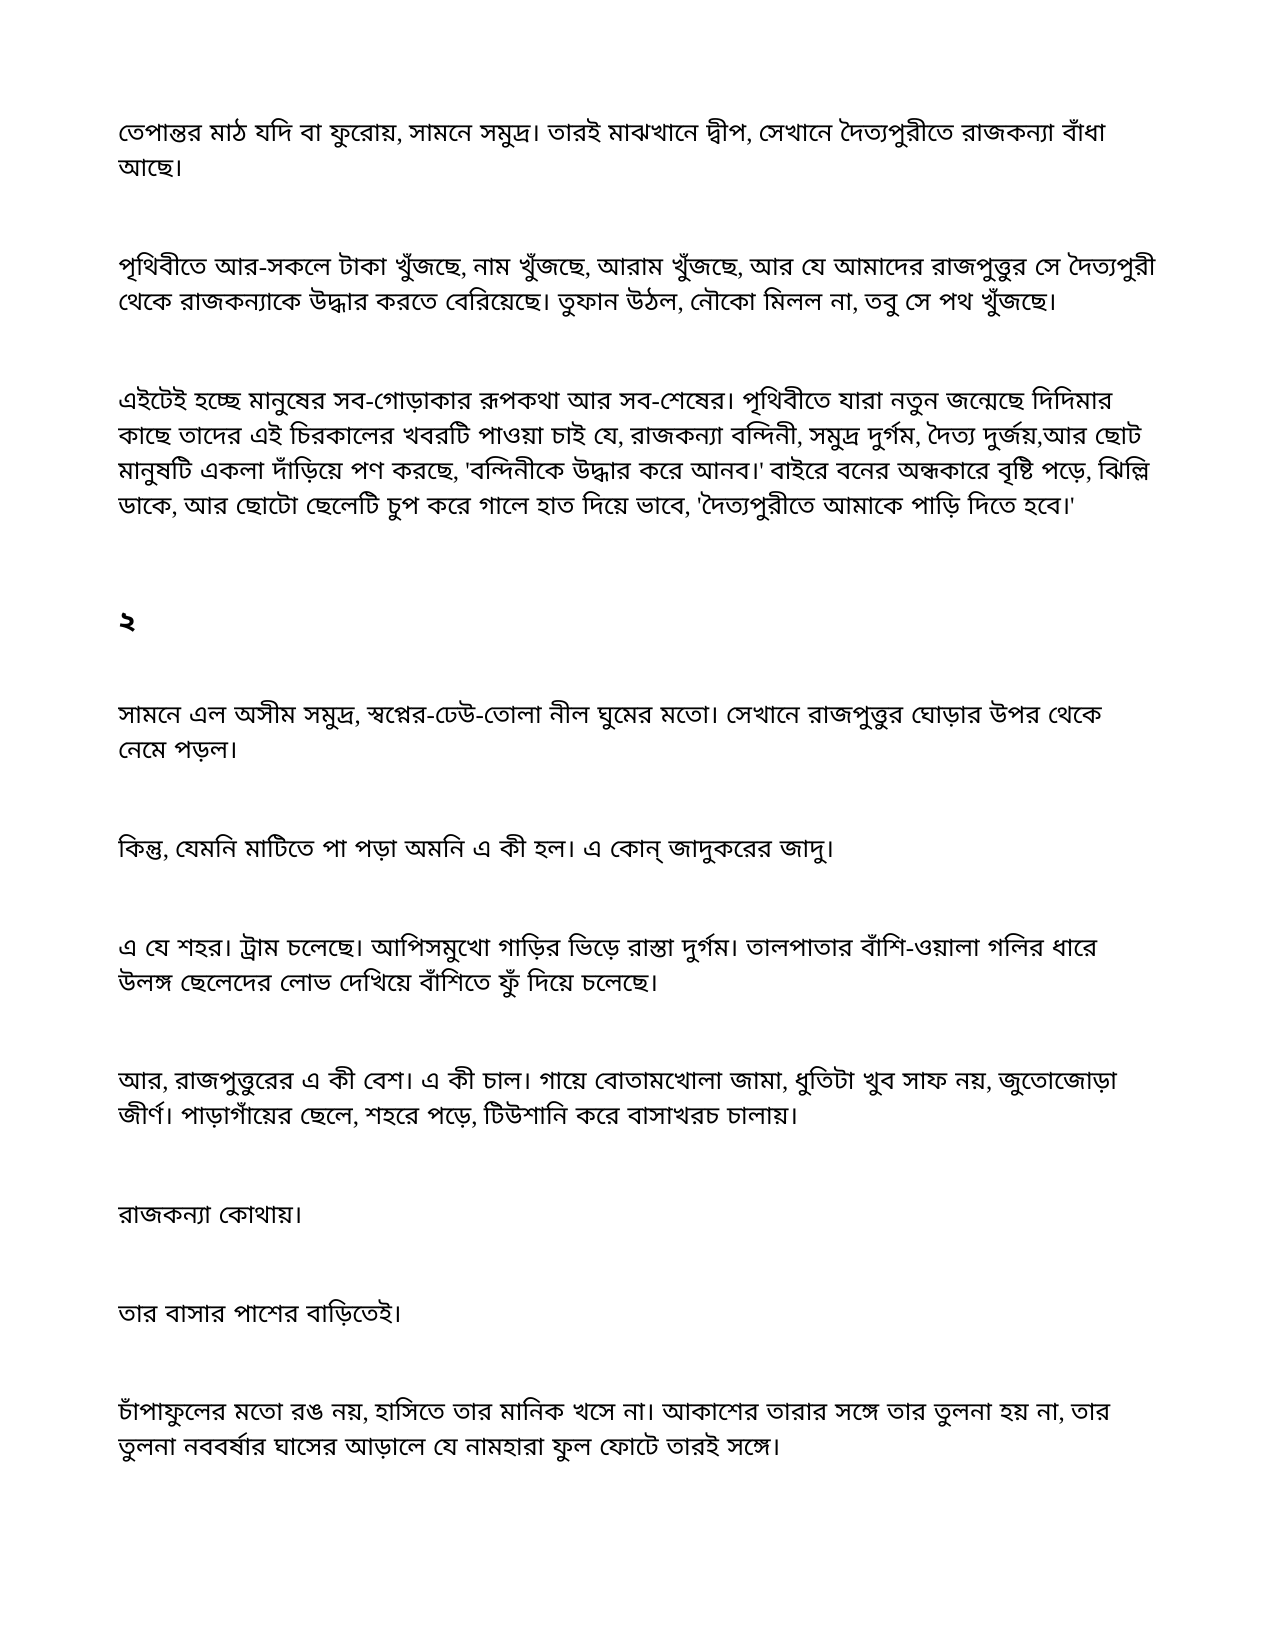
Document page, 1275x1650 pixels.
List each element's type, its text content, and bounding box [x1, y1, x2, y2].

text কিন্তু, যেমনি মাটিতে পা পড়া অমনি এ কী হল। এ কোন্‌ জাদুকরের জাদু। [118, 834, 1157, 863]
text সামনে এল অসীম সমুদ্র, স্বপ্নের-ঢেউ-তোলা নীল ঘুমের মতো। সেখানে রাজপুত্তুর ঘোড়ার উপর থেকে নেমে পড়ল। [118, 700, 1157, 764]
text চাঁপাফুলের মতো রঙ নয়, হাসিতে তার মানিক খসে না। আকাশের তারার সঙ্গে তার তুলনা হয় না, তার তুলনা নববর্ষার ঘাসের আড়ালে যে নামহারা ফুল ফোটে তারই সঙ্গে। [118, 1397, 1157, 1462]
text তার বাসার পাশের বাড়িতেই। [118, 1299, 1157, 1328]
text রাজকন্যা কোথায়। [118, 1200, 1157, 1229]
text পৃথিবীতে আর-সকলে টাকা খুঁজছে, নাম খুঁজছে, আরাম খুঁজছে, আর যে আমাদের রাজপুত্তুর সে দৈত্যপুরী থেকে রাজকন্যাকে উদ্ধার করতে বেরিয়েছে। তুফান উঠল, নৌকো মিলল না, তবু সে পথ খুঁজছে। [118, 252, 1157, 316]
text তেপান্তর মাঠ যদি বা ফুরোয়, সামনে সমুদ্র। তারই মাঝখানে দ্বীপ, সেখানে দৈত্যপুরীতে রাজকন্যা বাঁধা আছে। [118, 118, 1157, 182]
subtitle ২ [118, 604, 1157, 638]
text এইটেই হচ্ছে মানুষের সব-গোড়াকার রূপকথা আর সব-শেষের। পৃথিবীতে যারা নতুন জন্মেছে দিদিমার কাছে তাদের এই চিরকালের খবরটি পাওয়া চাই যে, রাজকন্যা বন্দিনী, সমুদ্র দুর্গম, দৈত্য দুর্জয়,আর ছোট মানুষটি একলা দাঁড়িয়ে পণ করছে, 'বন্দিনীকে উদ্ধার করে আনব।' বাইরে বনের অন্ধকারে বৃষ্টি পড়ে, ঝিল্লি ডাকে, আর ছোটো ছেলেটি চুপ করে গালে হাত দিয়ে ভাবে, 'দৈত্যপুরীতে আমাকে পাড়ি দিতে হবে।' [118, 386, 1157, 520]
text আর, রাজপুত্তুরের এ কী বেশ। এ কী চাল। গায়ে বোতামখোলা জামা, ধুতিটা খুব সাফ নয়, জুতোজোড়া জীর্ণ। পাড়াগাঁয়ের ছেলে, শহরে পড়ে, টিউশানি করে বাসাখরচ চালায়। [118, 1066, 1157, 1131]
text এ যে শহর। ট্রাম চলেছে। আপিসমুখো গাড়ির ভিড়ে রাস্তা দুর্গম। তালপাতার বাঁশি-ওয়ালা গলির ধারে উলঙ্গ ছেলেদের লোভ দেখিয়ে বাঁশিতে ফুঁ দিয়ে চলেছে। [118, 933, 1157, 997]
